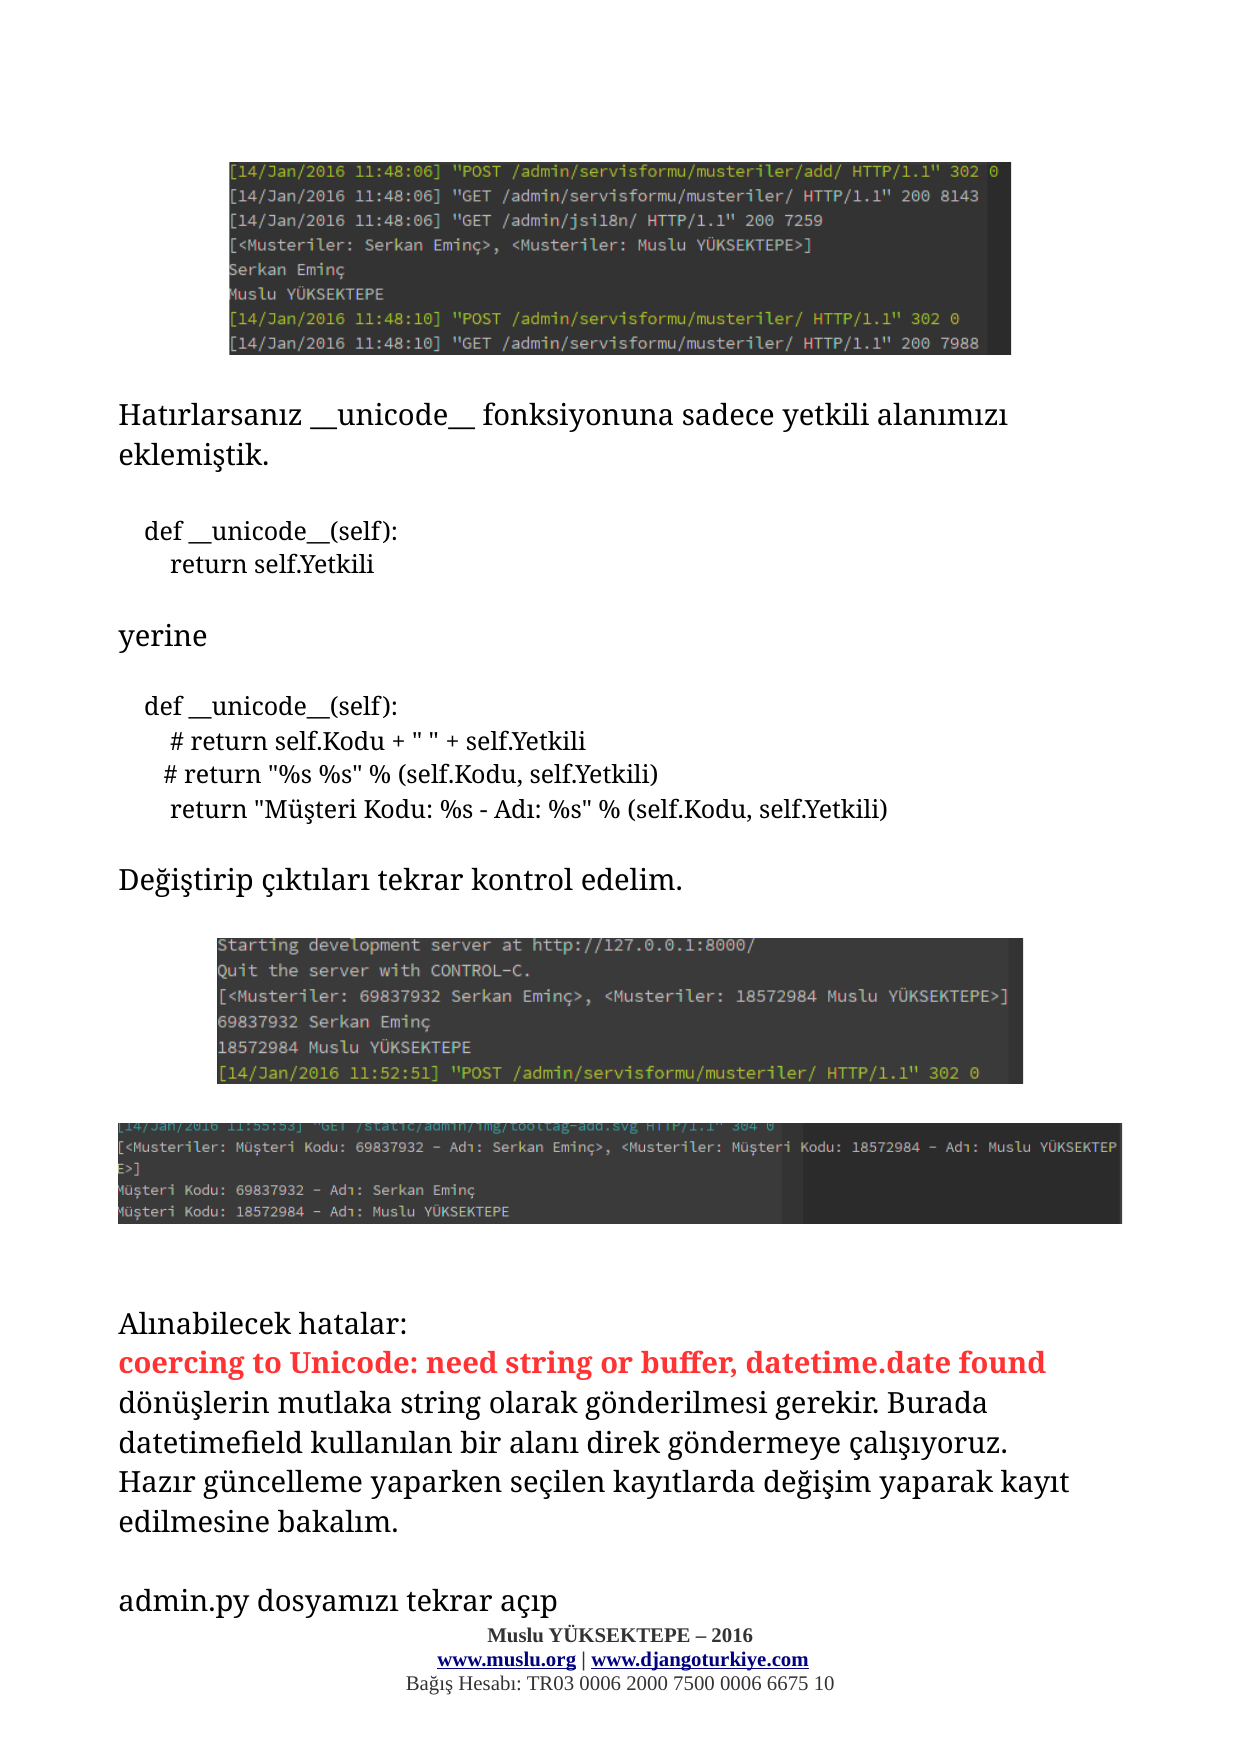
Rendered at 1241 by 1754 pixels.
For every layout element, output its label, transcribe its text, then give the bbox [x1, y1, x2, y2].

text Hazır güncelleme yaparken seçilen kayıtlarda değişim yaparak kayıt edilmesine bakalım. [118, 1462, 1122, 1541]
text def __unicode__(self): [118, 513, 1122, 547]
text coercing to Unicode: need string or buffer, datetime.date found [118, 1343, 1122, 1382]
picture [217, 938, 1024, 1084]
text # return self.Kodu + " " + self.Yetkili [118, 723, 1122, 757]
text Hatırlarsanız __unicode__ fonksiyonuna sadece yetkili alanımızı eklemiştik. [118, 394, 1122, 473]
text Değiştirip çıktıları tekrar kontrol edelim. [118, 859, 1122, 899]
text # return "%s %s" % (self.Kodu, self.Yetkili) [118, 757, 1122, 791]
picture [229, 162, 1012, 355]
text return self.Yetkili [118, 547, 1122, 581]
text Alınabilecek hatalar: [118, 1303, 1122, 1343]
text return "Müşteri Kodu: %s - Adı: %s" % (self.Kodu, self.Yetkili) [118, 791, 1122, 825]
text admin.py dosyamızı tekrar açıp [118, 1581, 1122, 1620]
text def __unicode__(self): [118, 689, 1122, 723]
text yerine [118, 615, 1122, 655]
text dönüşlerin mutlaka string olarak gönderilmesi gerekir. Burada datetimefield kullanılan bir alanı direk göndermeye çalışıyoruz. [118, 1382, 1122, 1462]
picture [118, 1123, 1123, 1224]
